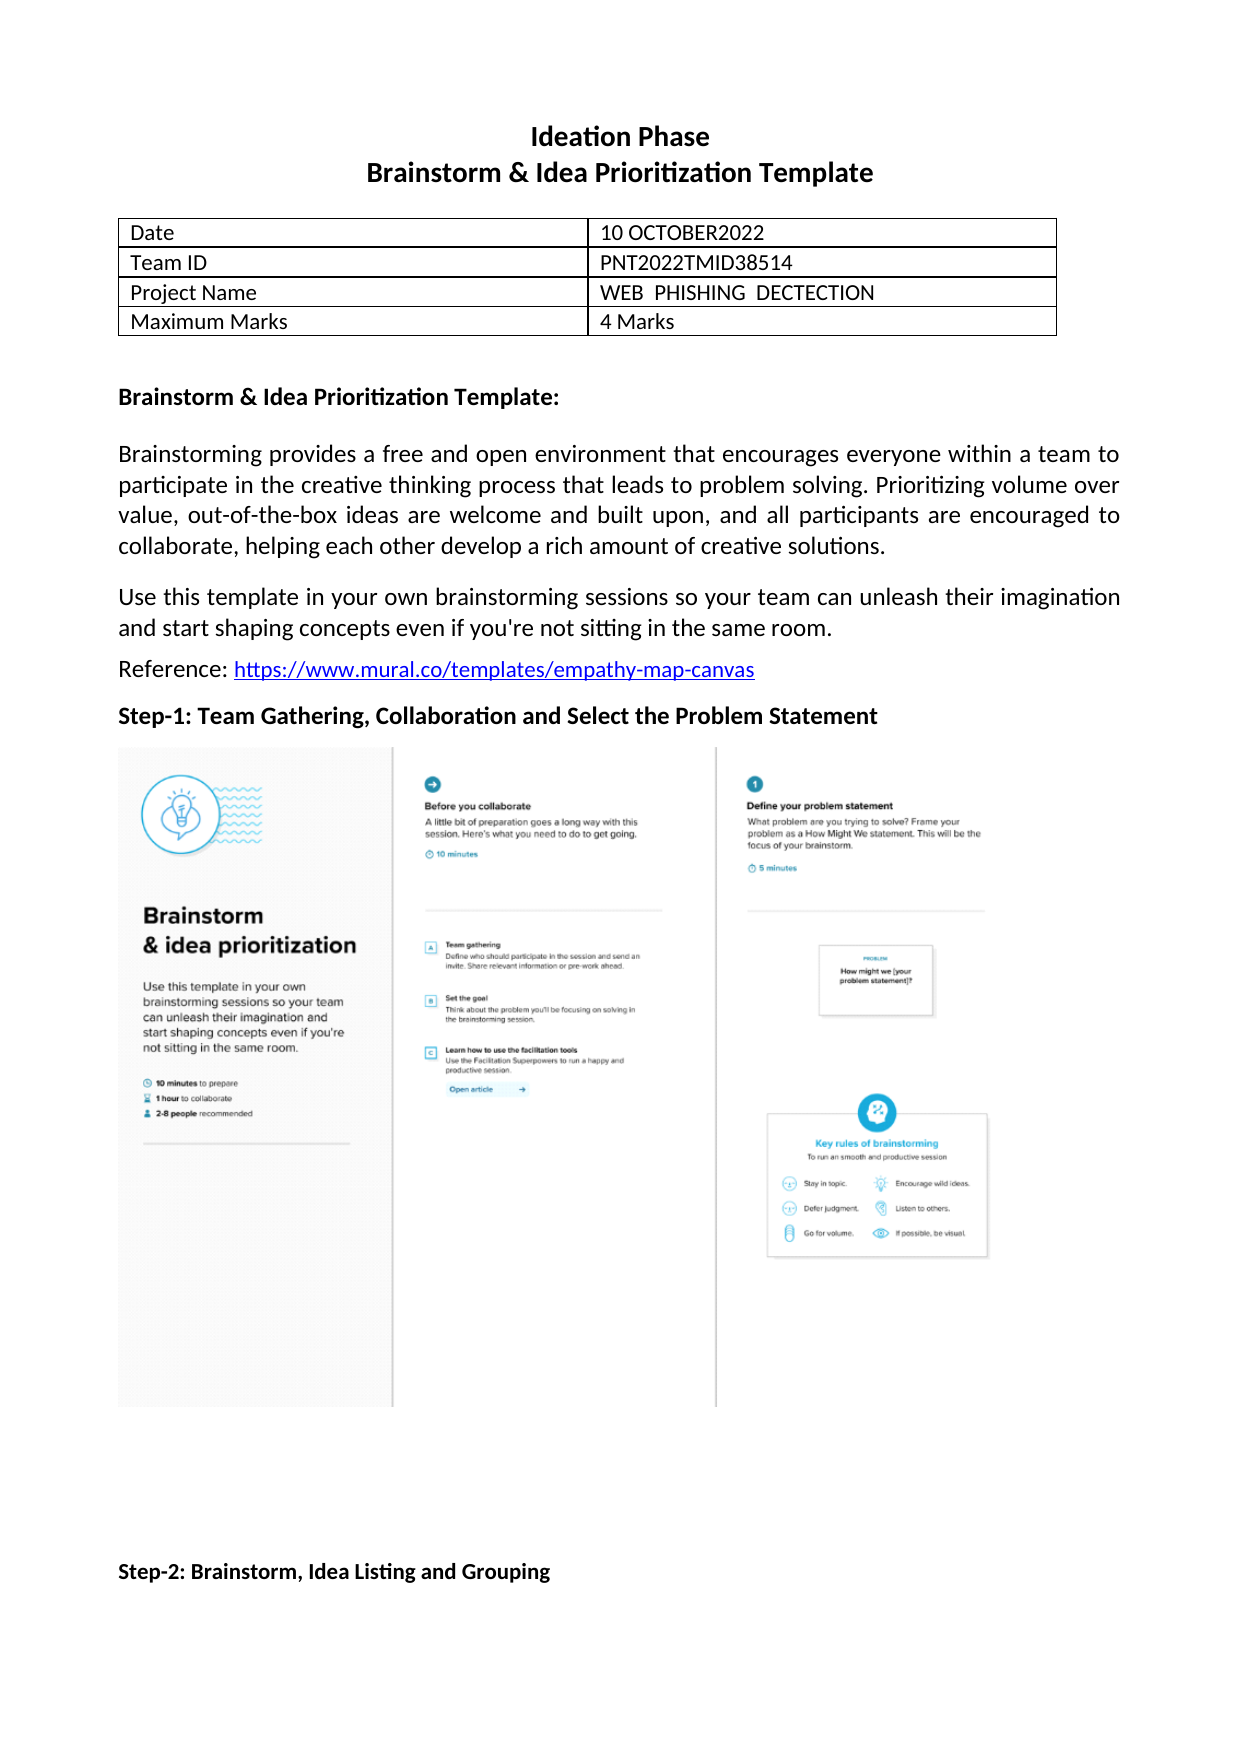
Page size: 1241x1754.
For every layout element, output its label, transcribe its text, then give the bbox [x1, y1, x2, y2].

table_header 10 OCTOBER2022 [589, 219, 1056, 246]
table_cell WEB PHISHING DECTECTION [589, 278, 1056, 306]
text Brainstorm & Idea Prioritization Template [118, 154, 1122, 189]
table_cell Project Name [119, 278, 587, 306]
text Brainstorming provides a free and open environment that encourages everyone within a team to participate in the creative thinking process that leads to problem solving. Prioritizing volume over value, out-of-the-box ideas are welcome and built upon, and all participants are encouraged to collaborate, helping each other develop a rich amount of creative solutions. [118, 438, 1122, 561]
table_header Date [119, 219, 587, 246]
text Step-2: Brainstorm, Idea Listing and Grouping [118, 1557, 1122, 1585]
text Reference: https://www.mural.co/templates/empathy-map-canvas [118, 653, 1122, 683]
text Use this template in your own brainstorming sessions so your team can unleash their imagination and start shaping concepts even if you're not sitting in the same room. [118, 581, 1122, 642]
text Ideation Phase [118, 118, 1122, 154]
text Brainstorm & Idea Prioritization Template: [118, 381, 1122, 411]
table_cell 4 Marks [589, 307, 1056, 335]
table_cell PNT2022TMID38514 [589, 248, 1056, 276]
table_cell Maximum Marks [119, 307, 587, 335]
text Step-1: Team Gathering, Collaboration and Select the Problem Statement [118, 700, 1122, 731]
table_cell Team ID [119, 248, 587, 276]
